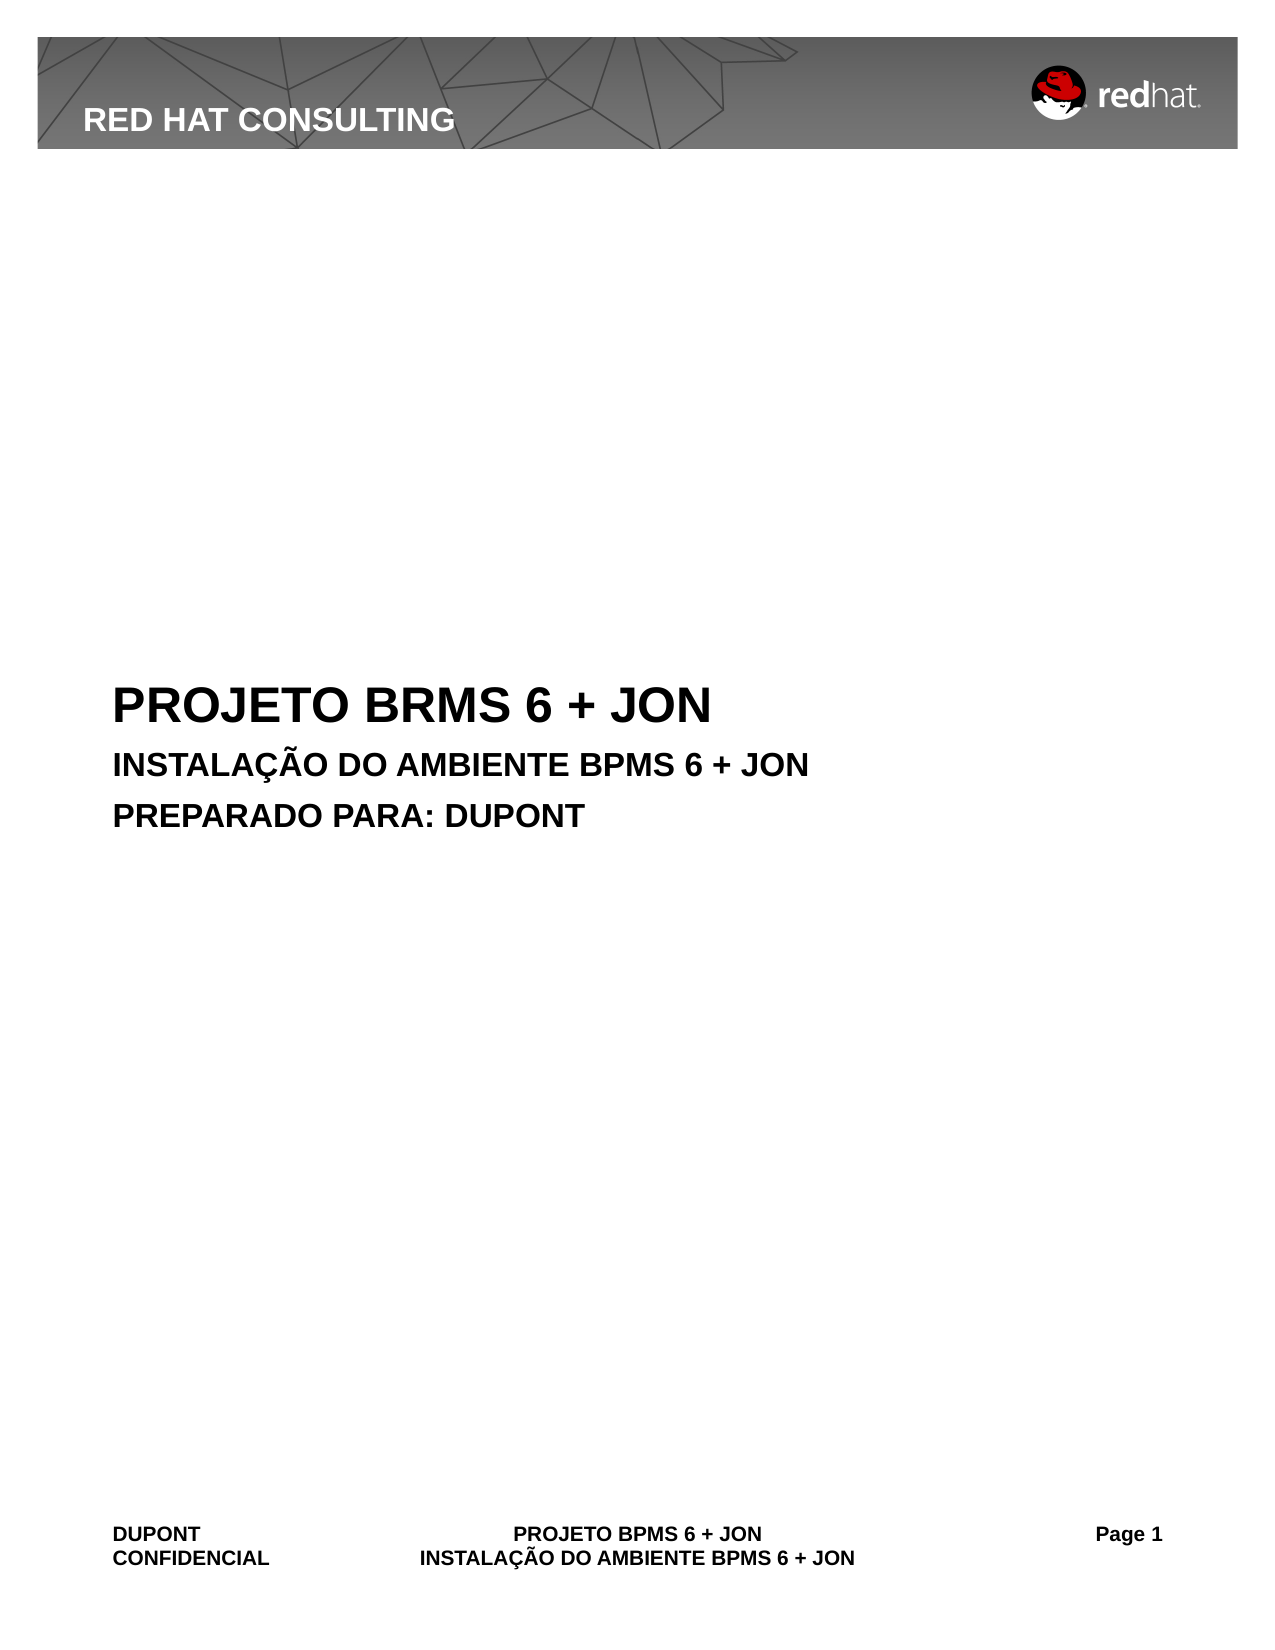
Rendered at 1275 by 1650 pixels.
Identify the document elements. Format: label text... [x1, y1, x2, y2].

title Projeto bRms 6 + JOn [112, 618, 1162, 733]
picture [37, 37, 1238, 149]
title instalação do AMBIENTE BPMS 6 + JON [112, 745, 1162, 784]
title preparado para: DUPONT [112, 796, 1162, 835]
